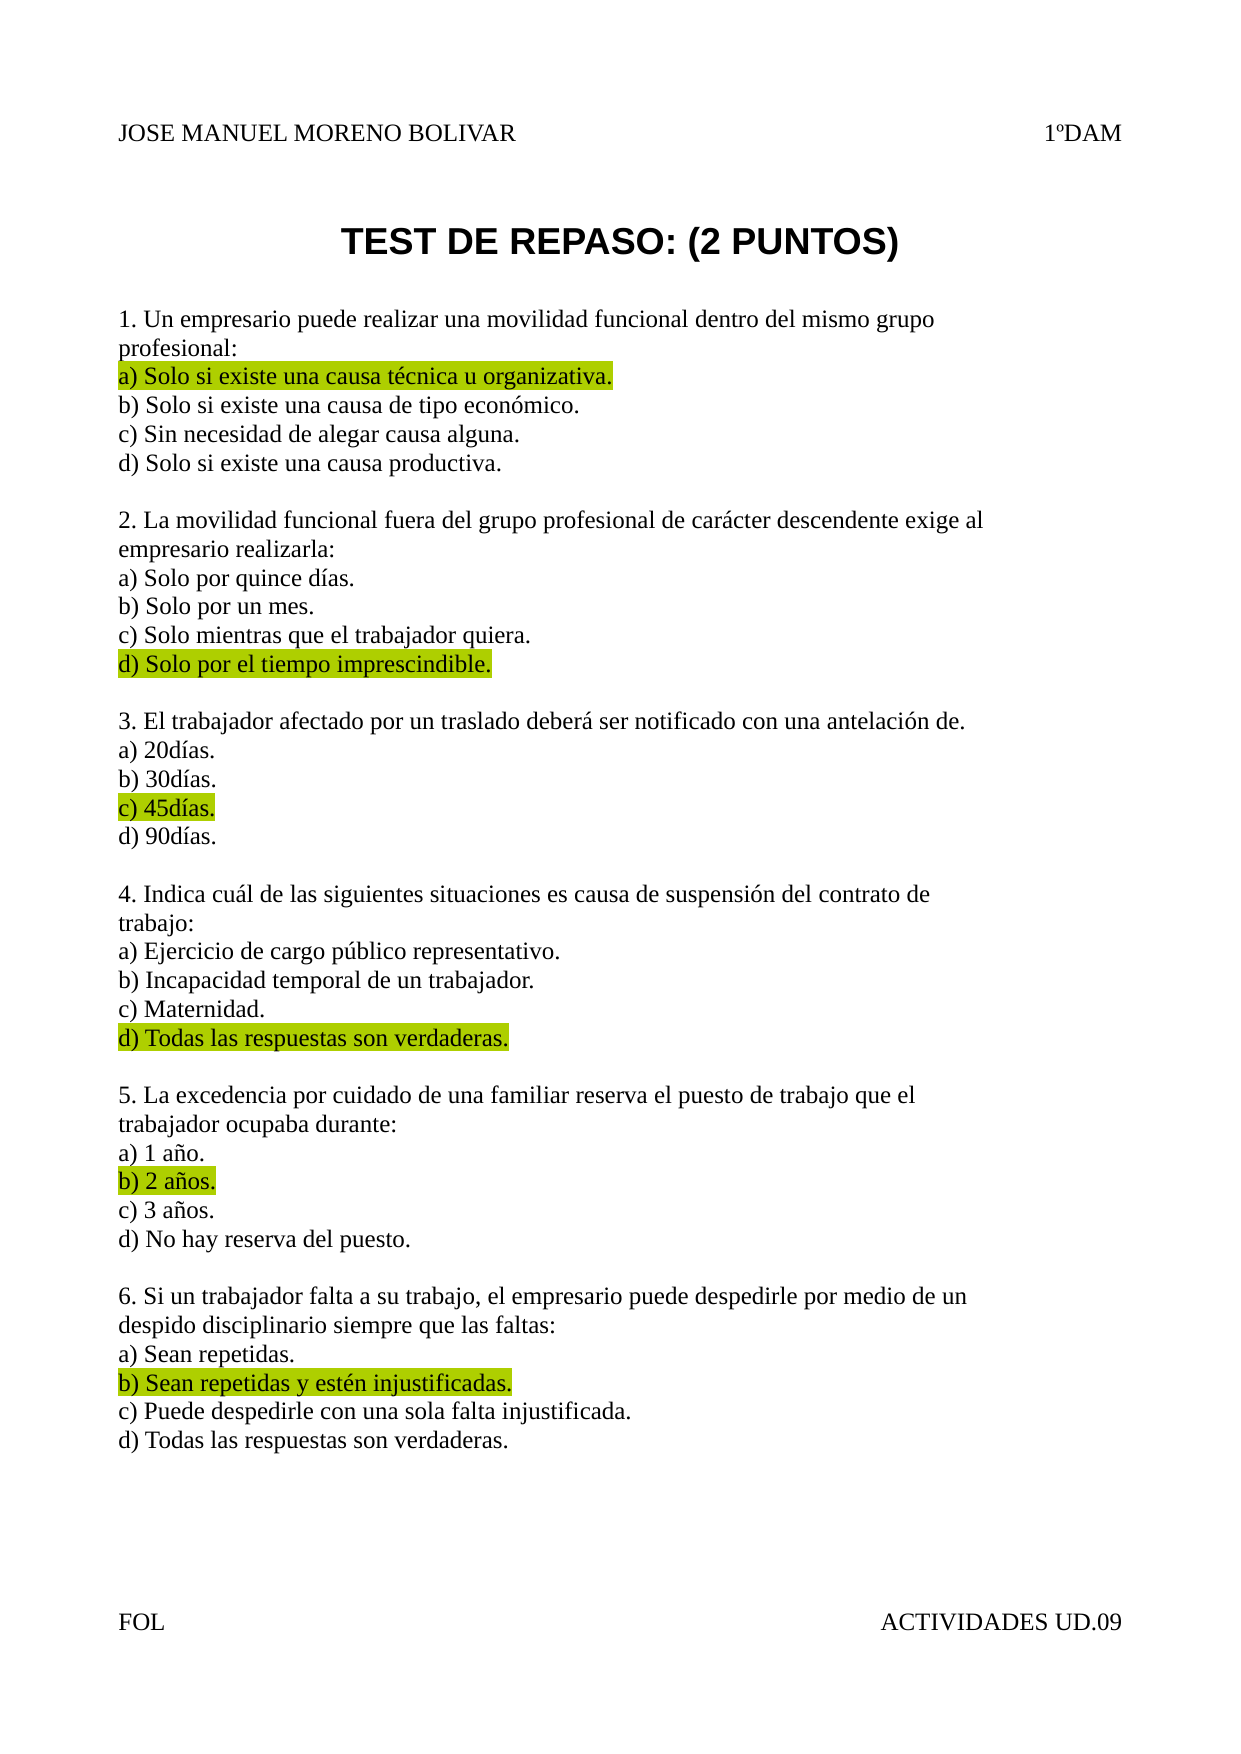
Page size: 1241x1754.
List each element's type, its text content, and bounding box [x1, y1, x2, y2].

text c) Puede despedirle con una sola falta injustificada. [118, 1396, 1122, 1425]
text b) Solo por un mes. [118, 591, 1122, 620]
text d) Solo si existe una causa productiva. [118, 448, 1122, 505]
subtitle TEST DE REPASO: (2 PUNTOS) [118, 176, 1122, 263]
text 5. La excedencia por cuidado de una familiar reserva el puesto de trabajo que el [118, 1080, 1122, 1109]
text d) Todas las respuestas son verdaderas. [118, 1425, 1122, 1454]
text a) Solo por quince días. [118, 563, 1122, 591]
text 3. El trabajador afectado por un traslado deberá ser notificado con una antelación de. [118, 706, 1122, 735]
text 4. Indica cuál de las siguientes situaciones es causa de suspensión del contrato de [118, 879, 1122, 908]
text a) 20días. [118, 735, 1122, 764]
text a) 1 año. [118, 1138, 1122, 1166]
text d) 90días. [118, 821, 1122, 850]
text 2. La movilidad funcional fuera del grupo profesional de carácter descendente exige al [118, 505, 1122, 534]
text 1. Un empresario puede realizar una movilidad funcional dentro del mismo grupo [118, 304, 1122, 333]
text c) Maternidad. [118, 994, 1122, 1023]
text profesional: [118, 333, 1122, 361]
text a) Ejercicio de cargo público representativo. [118, 936, 1122, 965]
text d) No hay reserva del puesto. [118, 1224, 1122, 1253]
text c) 3 años. [118, 1195, 1122, 1224]
text b) 30días. [118, 764, 1122, 793]
text trabajo: [118, 908, 1122, 936]
text despido disciplinario siempre que las faltas: [118, 1310, 1122, 1339]
text c) Solo mientras que el trabajador quiera. [118, 620, 1122, 649]
text c) Sin necesidad de alegar causa alguna. [118, 419, 1122, 448]
text 6. Si un trabajador falta a su trabajo, el empresario puede despedirle por medio de un [118, 1281, 1122, 1310]
text b) Incapacidad temporal de un trabajador. [118, 965, 1122, 994]
text trabajador ocupaba durante: [118, 1109, 1122, 1138]
text c) 45días. [118, 793, 1122, 821]
text b) 2 años. [118, 1166, 1122, 1195]
text d) Todas las respuestas son verdaderas. [118, 1023, 1122, 1051]
text a) Solo si existe una causa técnica u organizativa. [118, 361, 1122, 390]
text a) Sean repetidas. [118, 1339, 1122, 1368]
text d) Solo por el tiempo imprescindible. [118, 649, 1122, 678]
text empresario realizarla: [118, 534, 1122, 563]
text b) Sean repetidas y estén injustificadas. [118, 1368, 1122, 1396]
text b) Solo si existe una causa de tipo económico. [118, 390, 1122, 419]
